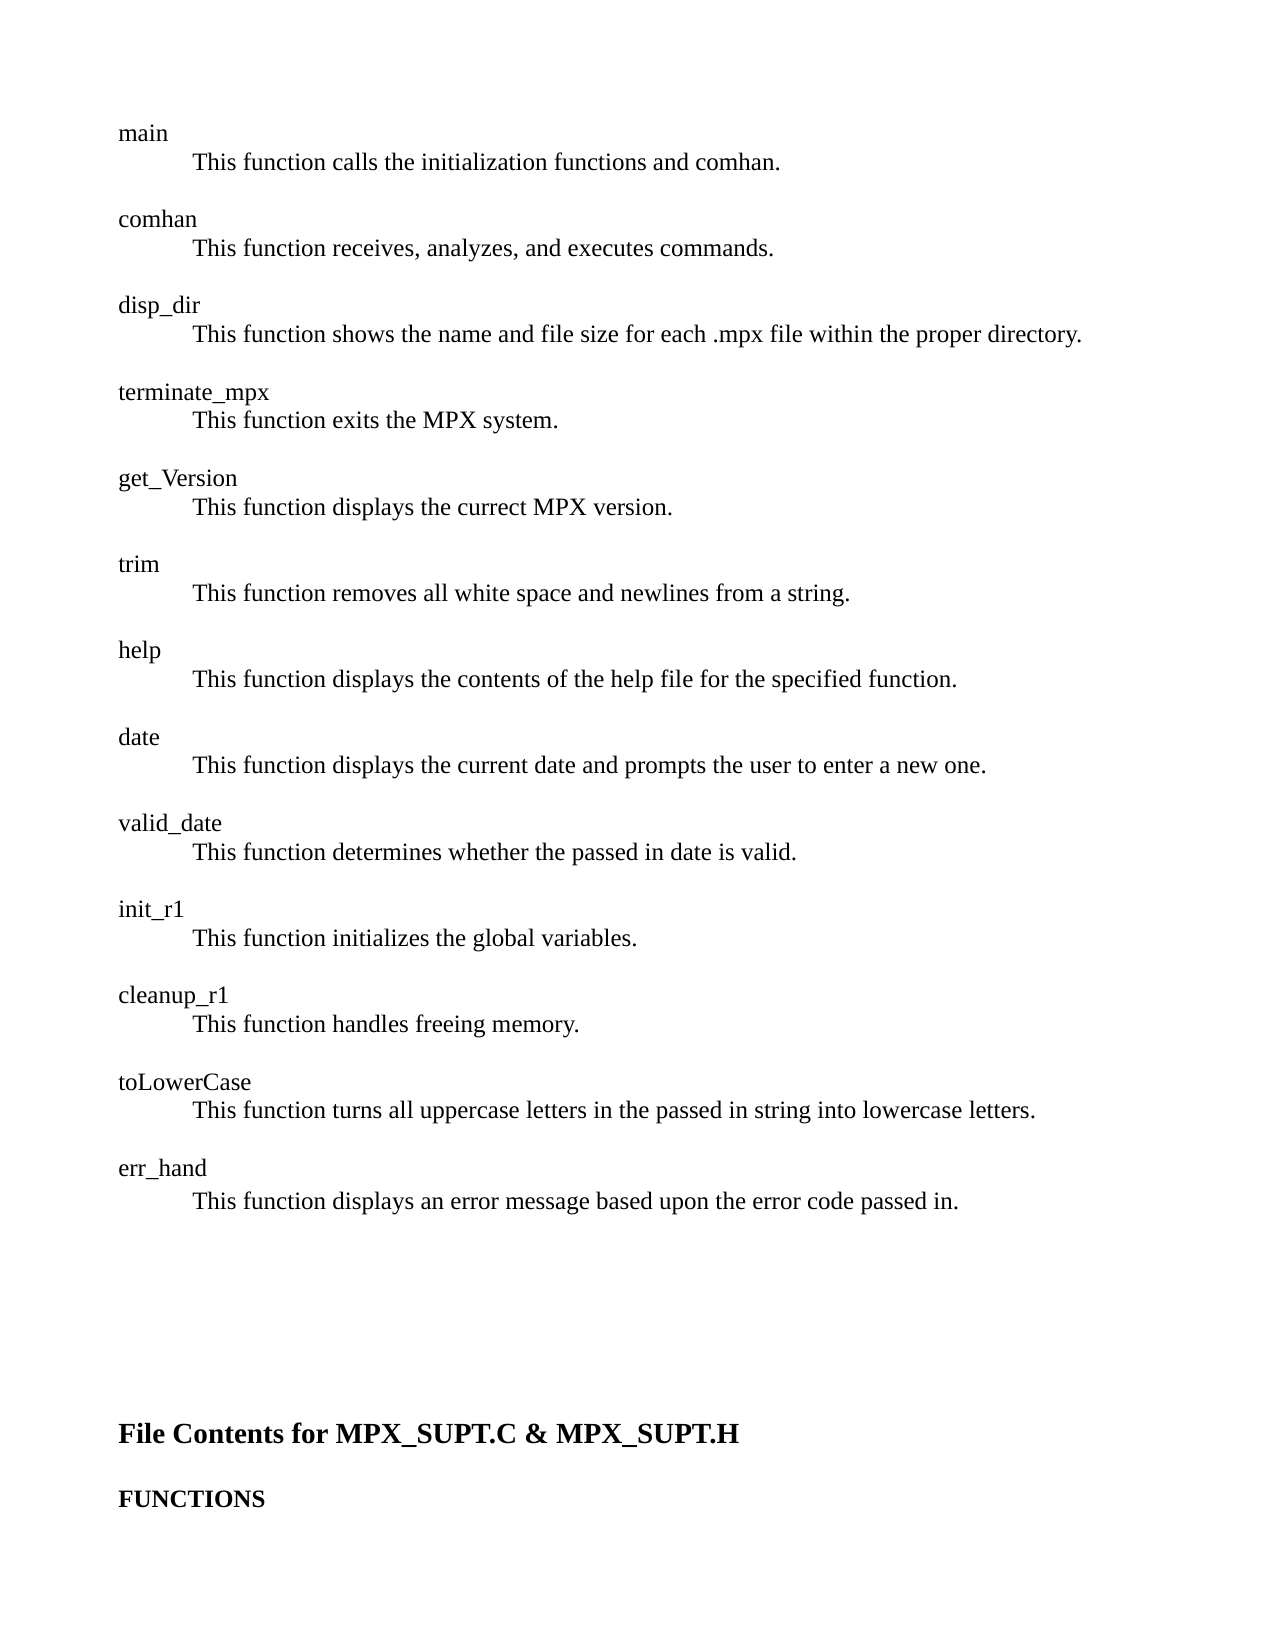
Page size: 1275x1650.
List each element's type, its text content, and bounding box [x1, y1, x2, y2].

text This function displays the currect MPX version. [118, 492, 1157, 521]
text comhan [118, 204, 1157, 233]
text This function receives, analyzes, and executes commands. [118, 233, 1157, 262]
text This function calls the initialization functions and comhan. [118, 147, 1157, 176]
text main [118, 118, 1157, 147]
text err_hand [118, 1153, 1157, 1182]
text This function exits the MPX system. [118, 406, 1157, 434]
text This function removes all white space and newlines from a string. [118, 578, 1157, 607]
text terminate_mpx [118, 377, 1157, 406]
text This function displays the contents of the help file for the specified function. [118, 664, 1157, 693]
text disp_dir [118, 291, 1157, 319]
text This function determines whether the passed in date is valid. [118, 837, 1157, 866]
text This function displays an error message based upon the error code passed in. [118, 1182, 1157, 1215]
text This function handles freeing memory. [118, 1009, 1157, 1038]
text File Contents for MPX_SUPT.C & MPX_SUPT.H [118, 1417, 1157, 1450]
text This function shows the name and file size for each .mpx file within the proper directory. [118, 319, 1157, 348]
text This function initializes the global variables. [118, 923, 1157, 952]
text cleanup_r1 [118, 981, 1157, 1009]
text date [118, 722, 1157, 751]
text valid_date [118, 808, 1157, 837]
text This function displays the current date and prompts the user to enter a new one. [118, 751, 1157, 779]
text init_r1 [118, 894, 1157, 923]
text get_Version [118, 463, 1157, 492]
text FUNCTIONS [118, 1484, 1157, 1512]
text This function turns all uppercase letters in the passed in string into lowercase letters. [118, 1096, 1157, 1124]
text help [118, 636, 1157, 664]
text toLowerCase [118, 1067, 1157, 1096]
text trim [118, 549, 1157, 578]
